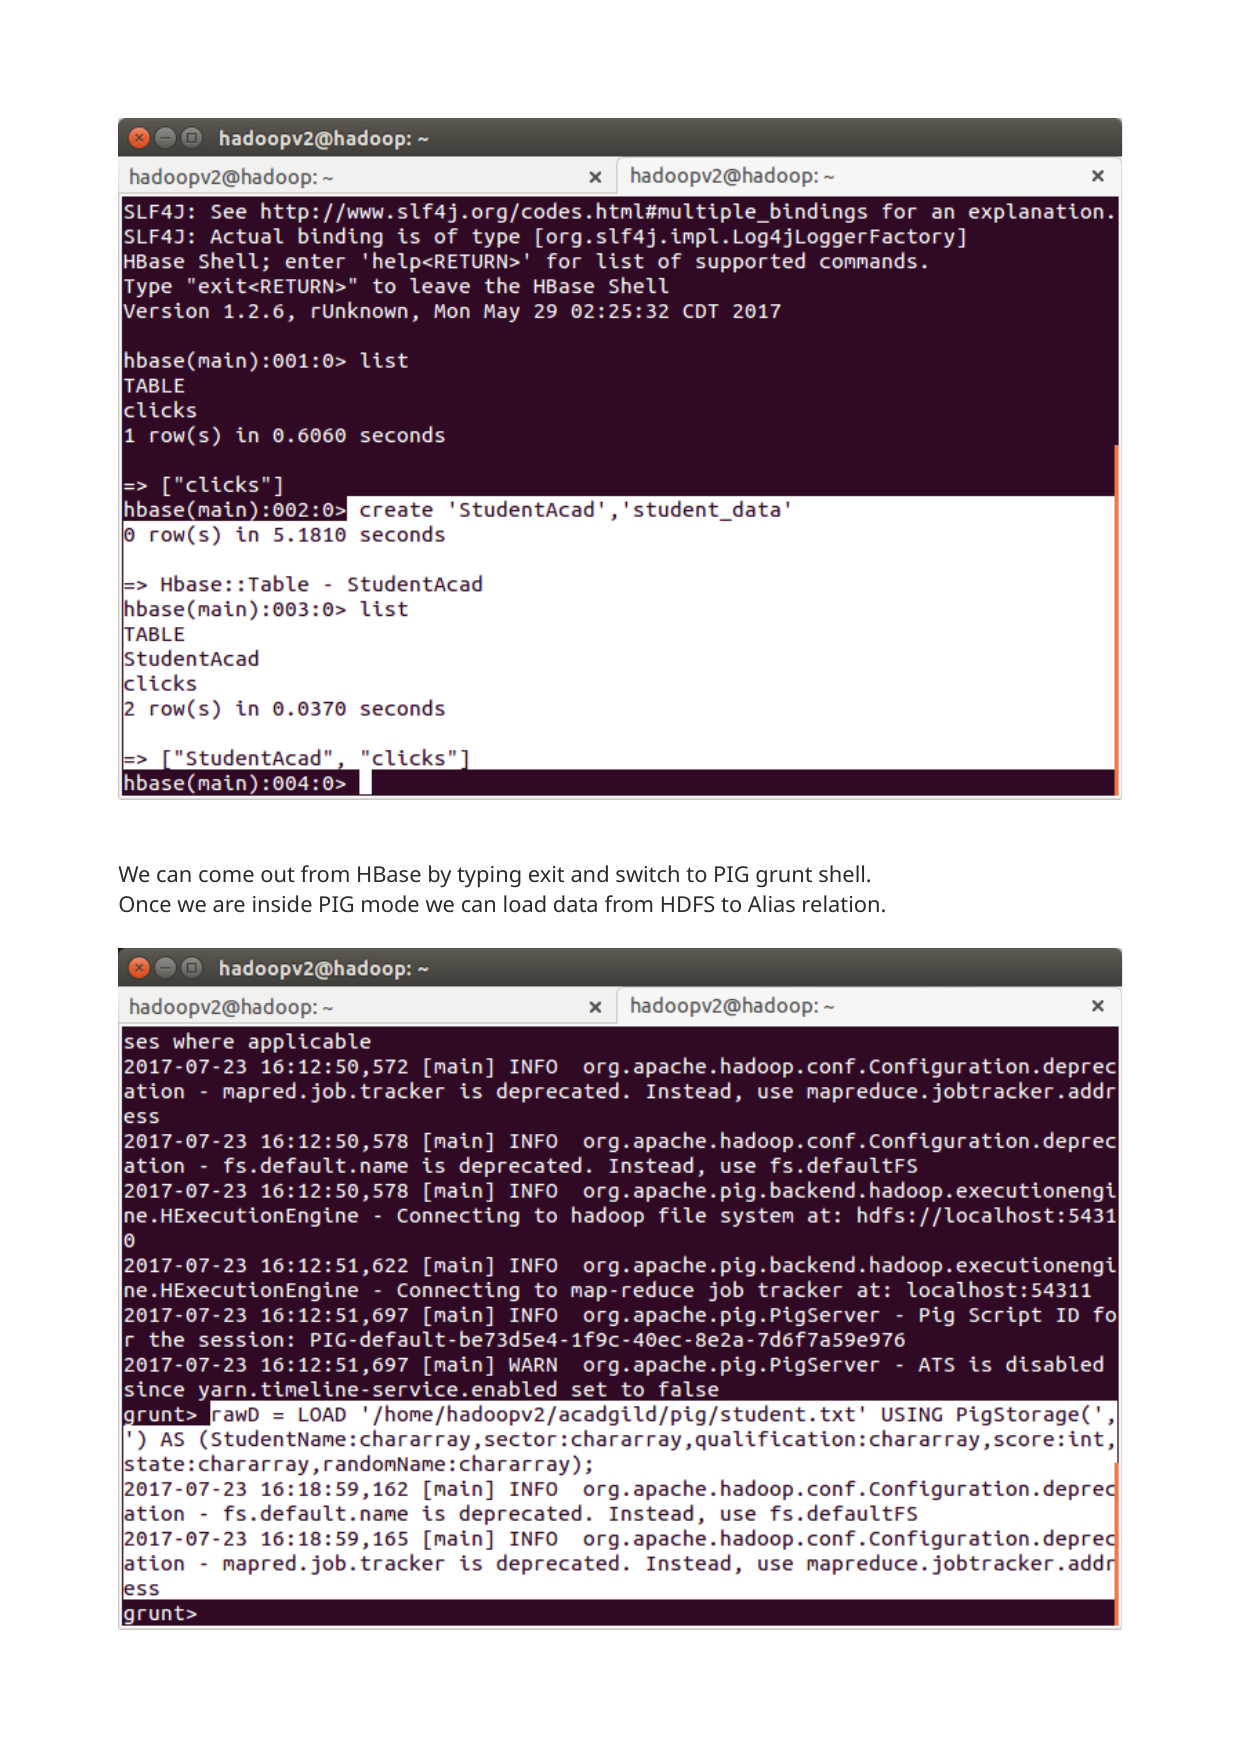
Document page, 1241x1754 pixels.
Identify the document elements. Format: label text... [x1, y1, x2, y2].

text We can come out from HBase by typing exit and switch to PIG grunt shell. [118, 859, 1122, 889]
picture [118, 948, 1123, 1630]
text Once we are inside PIG mode we can load data from HDFS to Alias relation. [118, 889, 1122, 918]
picture [118, 118, 1123, 800]
